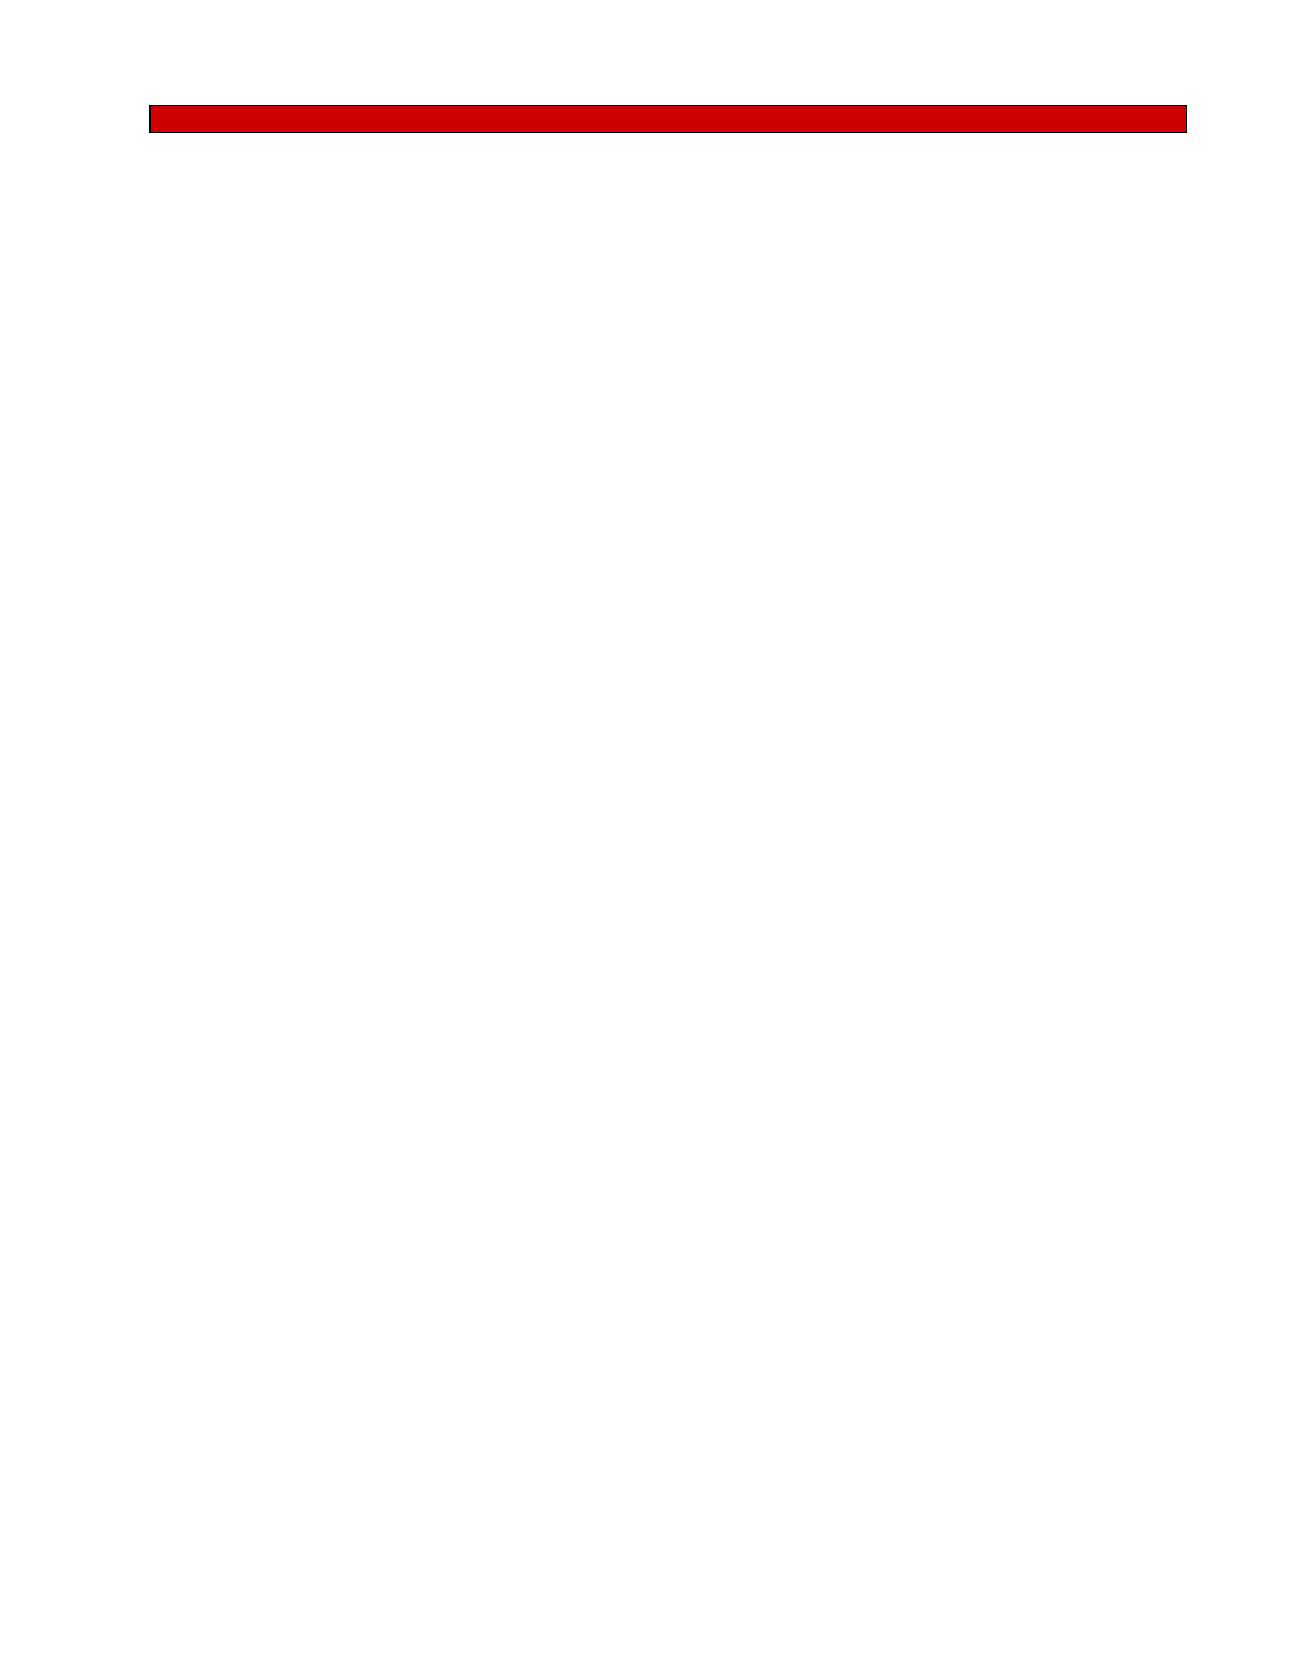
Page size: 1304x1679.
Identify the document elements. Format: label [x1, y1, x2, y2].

table_header [151, 106, 1186, 132]
